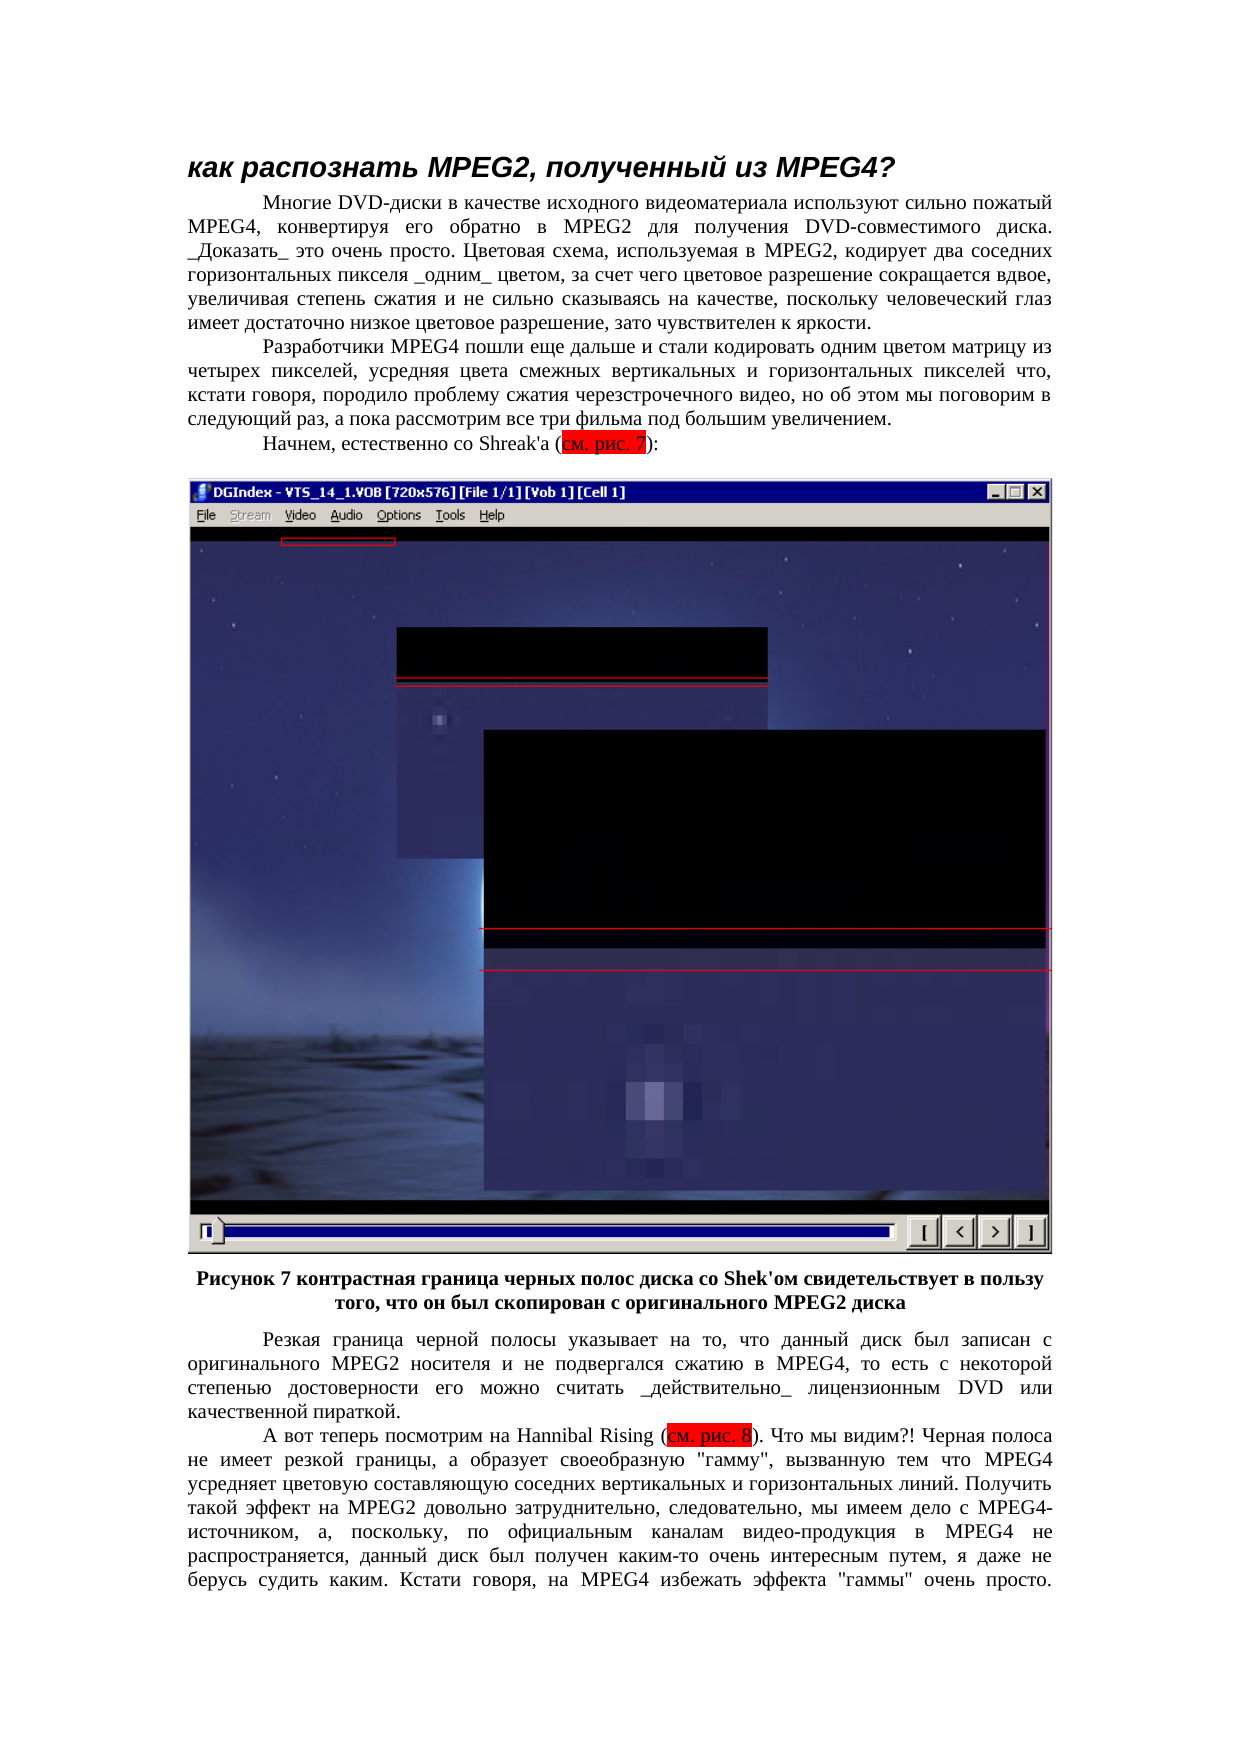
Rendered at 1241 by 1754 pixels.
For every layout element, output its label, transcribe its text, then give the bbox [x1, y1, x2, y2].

subtitle как распознать MPEG2, полученный из MPEG4? [187, 150, 1053, 183]
text Начнем, естественно со Shreak'а (см. рис. 7): [187, 430, 1053, 454]
text Разработчики MPEG4 пошли еще дальше и стали кодировать одним цветом матрицу из четырех пикселей, усредняя цвета смежных вертикальных и горизонтальных пикселей что, кстати говоря, породило проблему сжатия черезстрочечного видео, но об этом мы поговорим в следующий раз, а пока рассмотрим все три фильма под большим увеличением. [187, 334, 1053, 430]
text Многие DVD-диски в качестве исходного видеоматериала используют сильно пожатый MPEG4, конвертируя его обратно в MPEG2 для получения DVD-совместимого диска. _Доказать_ это очень просто. Цветовая схема, используемая в MPEG2, кодирует два соседних горизонтальных пикселя _одним_ цветом, за счет чего цветовое разрешение сокращается вдвое, увеличивая степень сжатия и не сильно сказываясь на качестве, поскольку человеческий глаз имеет достаточно низкое цветовое разрешение, зато чувствителен к яркости. [187, 190, 1053, 334]
text Резкая граница черной полосы указывает на то, что данный диск был записан с оригинального MPEG2 носителя и не подвергался сжатию в MPEG4, то есть с некоторой степенью достоверности его можно считать _действительно_ лицензионным DVD или качественной пираткой. [187, 1326, 1053, 1423]
picture [188, 478, 1053, 1254]
text А вот теперь посмотрим на Hannibal Rising (см. рис. 8). Что мы видим?! Черная полоса не имеет резкой границы, а образует своеобразную "гамму", вызванную тем что MPEG4 усредняет цветовую составляющую соседних вертикальных и горизонтальных линий. Получить такой эффект на MPEG2 довольно затруднительно, следовательно, мы имеем дело с MPEG4-источником, а, поскольку, по официальным каналам видео-продукция в MPEG4 не распространяется, данный диск был получен каким-то очень интересным путем, я даже не берусь судить каким. Кстати говоря, на MPEG4 избежать эффекта "гаммы" очень просто. [187, 1423, 1053, 1591]
text Рисунок 7 контрастная граница черных полос диска со Shek'ом свидетельствует в пользу того, что он был скопирован с оригинального MPEG2 диска [187, 1266, 1053, 1314]
